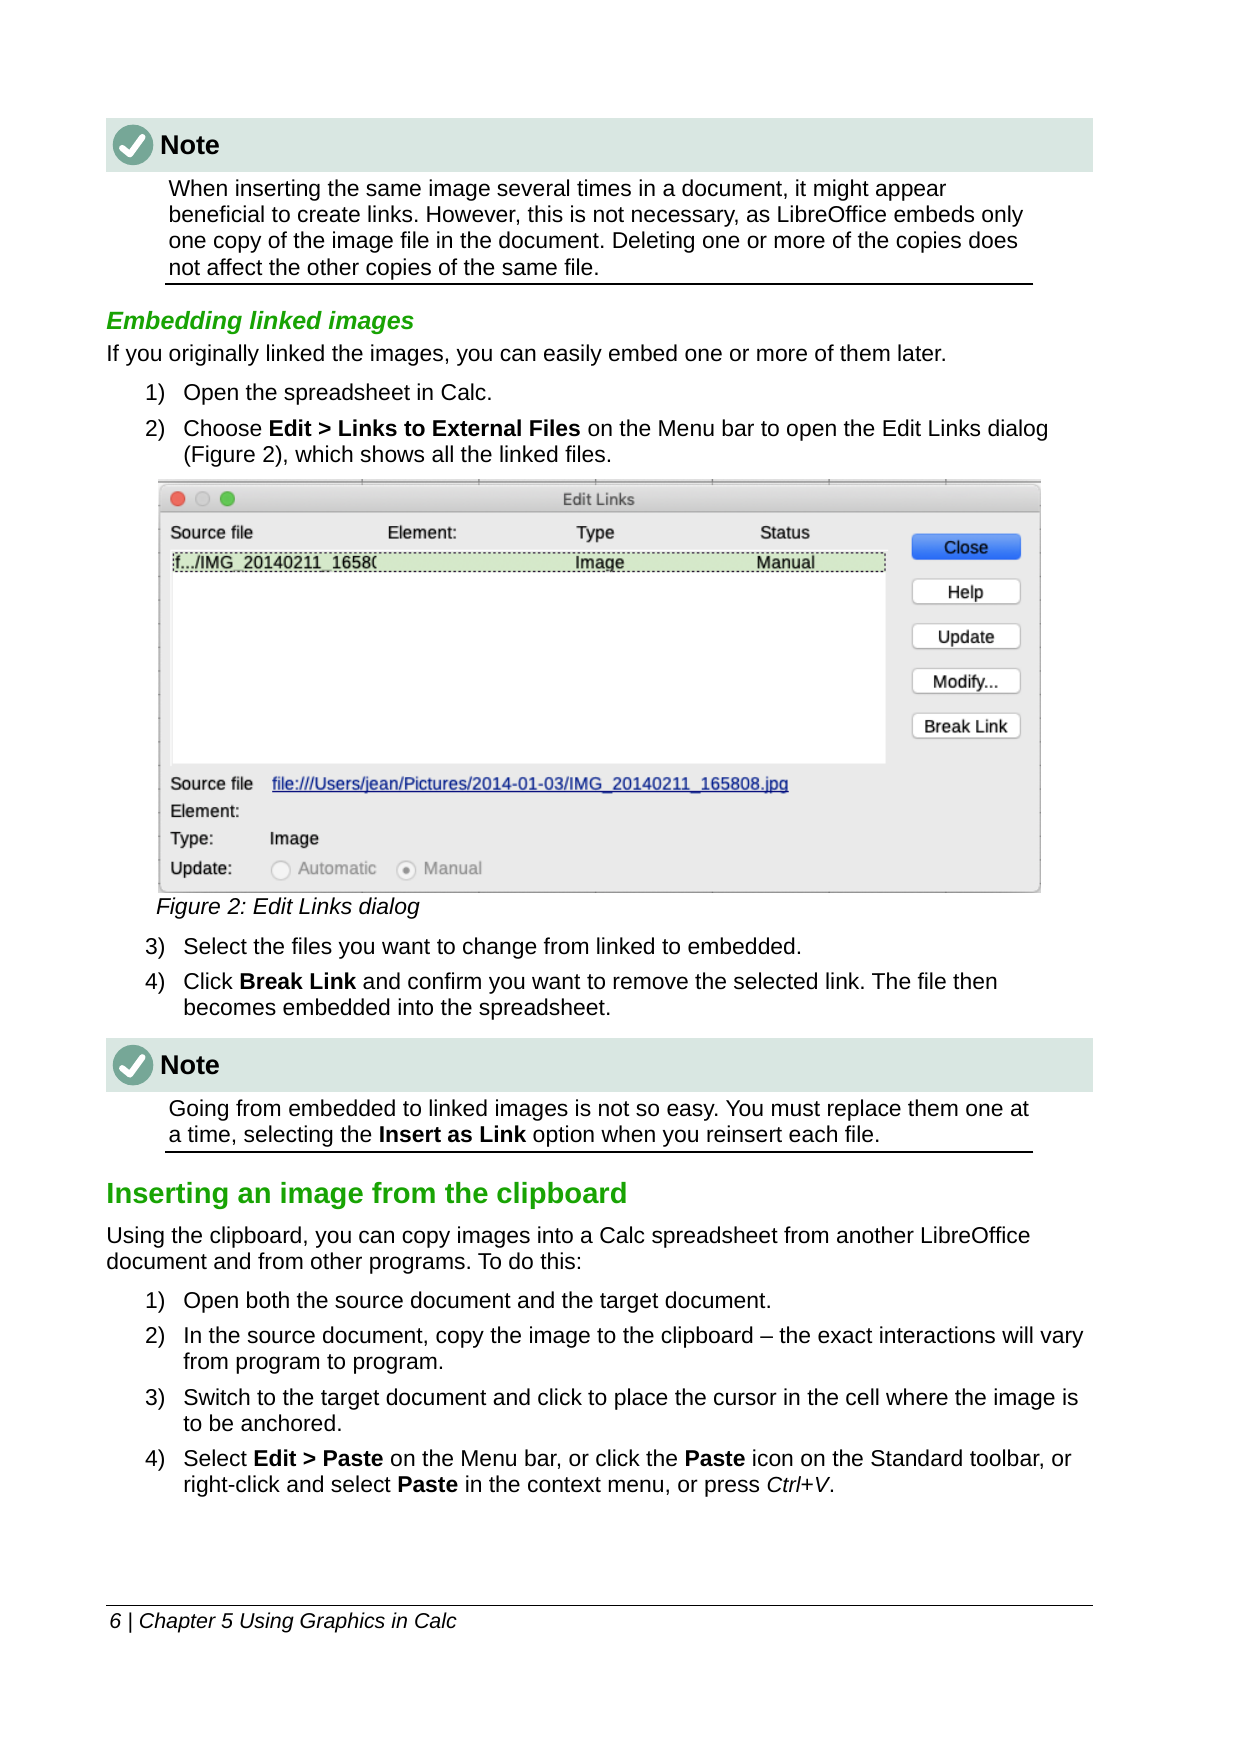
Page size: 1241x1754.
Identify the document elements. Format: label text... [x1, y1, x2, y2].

text Figure 2: Edit Links dialog [156, 479, 1043, 919]
list Choose Edit > Links to External Files on the Menu bar to open the Edit Links dialog (Figure 2), which shows all the linked files. [165, 414, 1093, 467]
subtitle Note [106, 118, 1093, 172]
list Select Edit > Paste on the Menu bar, or click the Paste icon on the Standard toolbar, or right-click and select Paste in the context menu, or press Ctrl+V. [165, 1445, 1093, 1498]
picture [158, 479, 1041, 893]
subtitle Embedding linked images [106, 306, 1093, 334]
subtitle Inserting an image from the clipboard [106, 1176, 1093, 1210]
list Click Break Link and confirm you want to remove the selected link. The file then becomes embedded into the spreadsheet. [165, 968, 1093, 1021]
list Open the spreadsheet in Calc. [165, 379, 1093, 406]
list Switch to the target document and click to place the cursor in the cell where the image is to be anchored. [165, 1383, 1093, 1436]
subtitle Note [106, 1038, 1093, 1092]
text When inserting the same image several times in a document, it might appear beneficial to create links. However, this is not necessary, as LibreOffice embeds only one copy of the image file in the document. Deleting one or more of the copies does not affect the other copies of the same file. [165, 172, 1033, 283]
list Select the files you want to change from linked to embedded. [165, 933, 1093, 959]
list If you originally linked the images, you can easily embed one or more of them later. [106, 340, 1093, 367]
list Using the clipboard, you can copy images into a Calc spreadsheet from another LibreOffice document and from other programs. To do this: [106, 1222, 1093, 1274]
text Going from embedded to linked images is not so easy. You must replace them one at a time, selecting the Insert as Link option when you reinsert each file. [165, 1092, 1033, 1151]
list In the source document, copy the image to the clipboard – the exact interactions will vary from program to program. [165, 1322, 1093, 1375]
list Open both the source document and the target document. [165, 1287, 1093, 1313]
